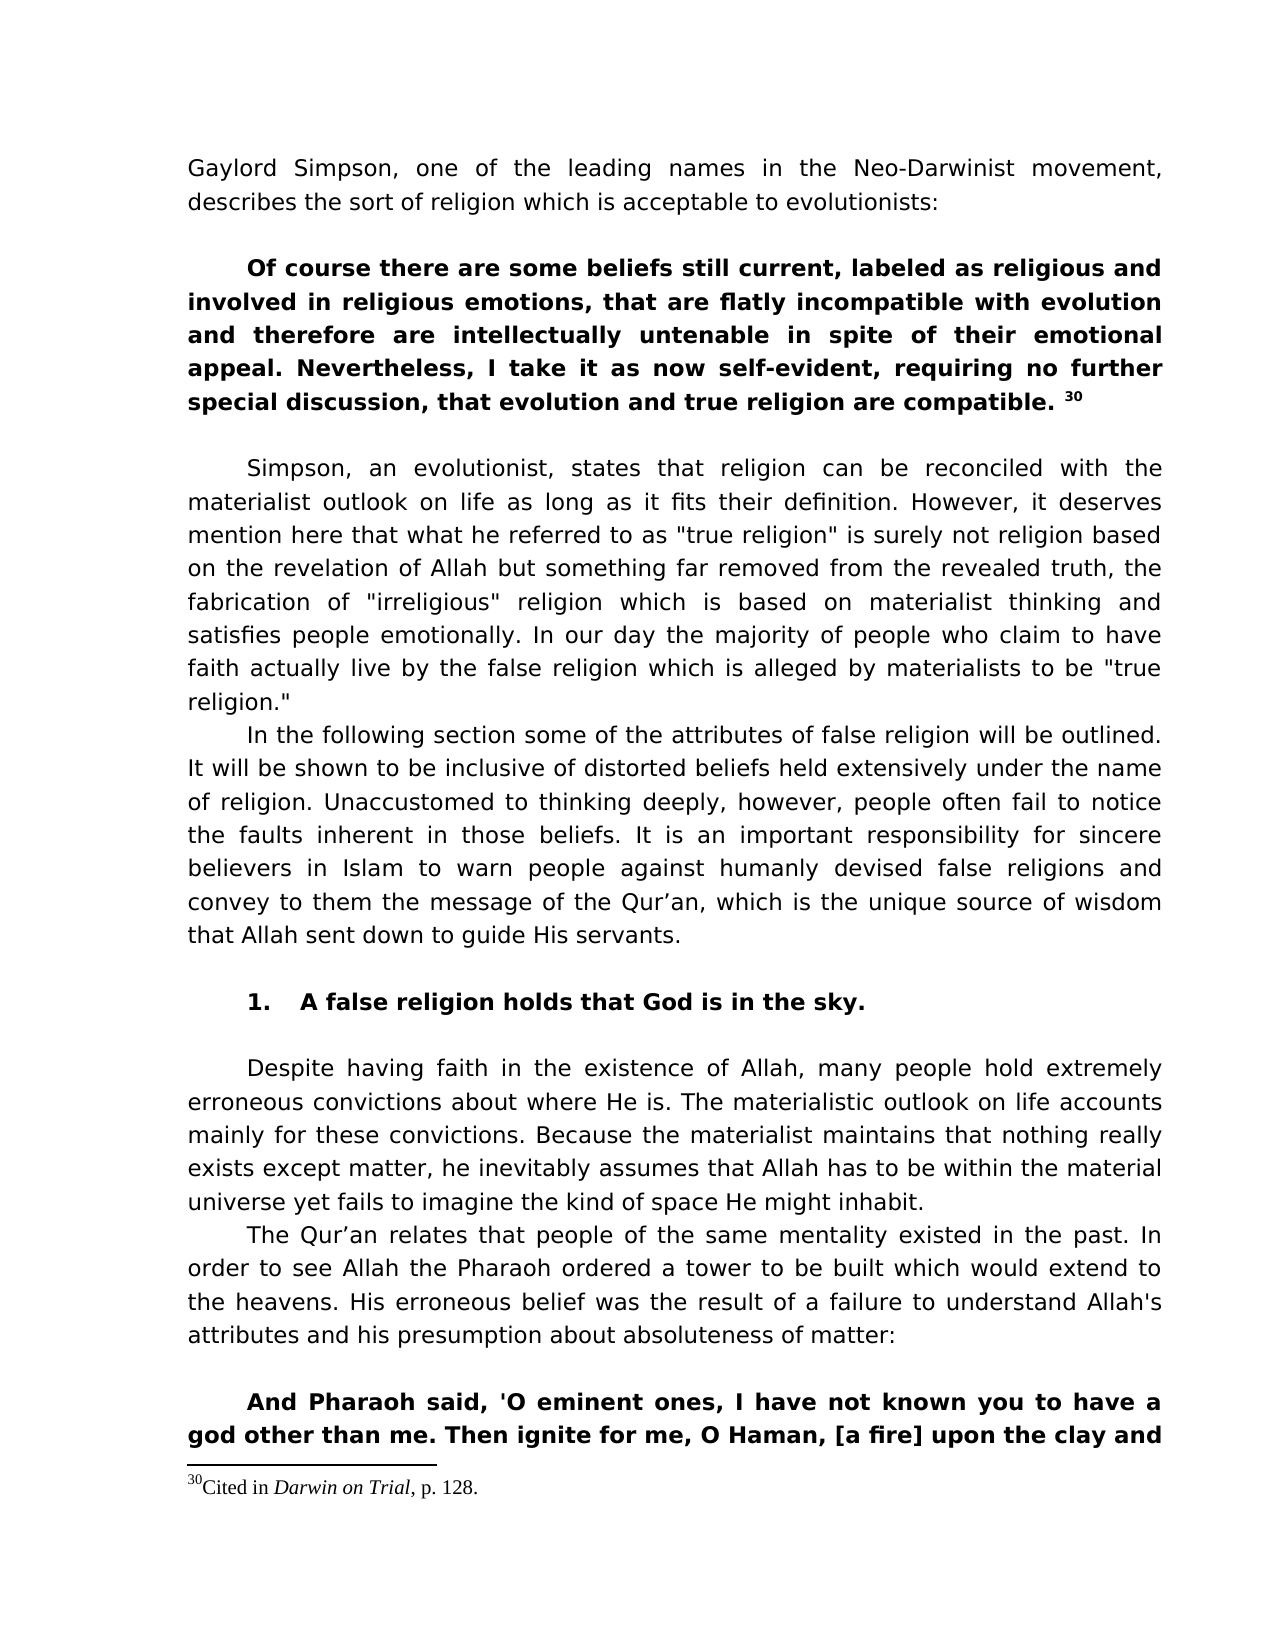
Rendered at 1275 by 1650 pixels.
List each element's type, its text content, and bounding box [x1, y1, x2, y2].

text Gaylord Simpson, one of the leading names in the Neo-Darwinist movement, describes the sort of religion which is acceptable to evolutionists: [187, 150, 1163, 217]
text In the following section some of the attributes of false religion will be outlined. It will be shown to be inclusive of distorted beliefs held extensively under the name of religion. Unaccustomed to thinking deeply, however, people often fail to notice the faults inherent in those beliefs. It is an important responsibility for sincere believers in Islam to warn people against humanly devised false religions and convey to them the message of the Qur’an, which is the unique source of wisdom that Allah sent down to guide His servants. [187, 717, 1163, 950]
text Simpson, an evolutionist, states that religion can be reconciled with the materialist outlook on life as long as it fits their definition. However, it deserves mention here that what he referred to as "true religion" is surely not religion based on the revelation of Allah but something far removed from the revealed truth, the fabrication of "irreligious" religion which is based on materialist thinking and satisfies people emotionally. In our day the majority of people who claim to have faith actually live by the false religion which is alleged by materialists to be "true religion." [187, 450, 1163, 717]
text Cited in Darwin on Trial, p. 128. [187, 1471, 1181, 1500]
text Of course there are some beliefs still current, labeled as religious and involved in religious emotions, that are flatly incompatible with evolution and therefore are intellectually untenable in spite of their emotional appeal. Nevertheless, I take it as now self-evident, requiring no further special discussion, that evolution and true religion are compatible. [187, 250, 1163, 417]
text And Pharaoh said, 'O eminent ones, I have not known you to have a god other than me. Then ignite for me, O Haman, [a fire] upon the clay and [187, 1383, 1163, 1450]
list A false religion holds that God is in the sky. [187, 983, 1163, 1017]
text The Qur’an relates that people of the same mentality existed in the past. In order to see Allah the Pharaoh ordered a tower to be built which would extend to the heavens. His erroneous belief was the result of a failure to understand Allah's attributes and his presumption about absoluteness of matter: [187, 1217, 1163, 1350]
text Despite having faith in the existence of Allah, many people hold extremely erroneous convictions about where He is. The materialistic outlook on life accounts mainly for these convictions. Because the materialist maintains that nothing really exists except matter, he inevitably assumes that Allah has to be within the material universe yet fails to imagine the kind of space He might inhabit. [187, 1050, 1163, 1217]
